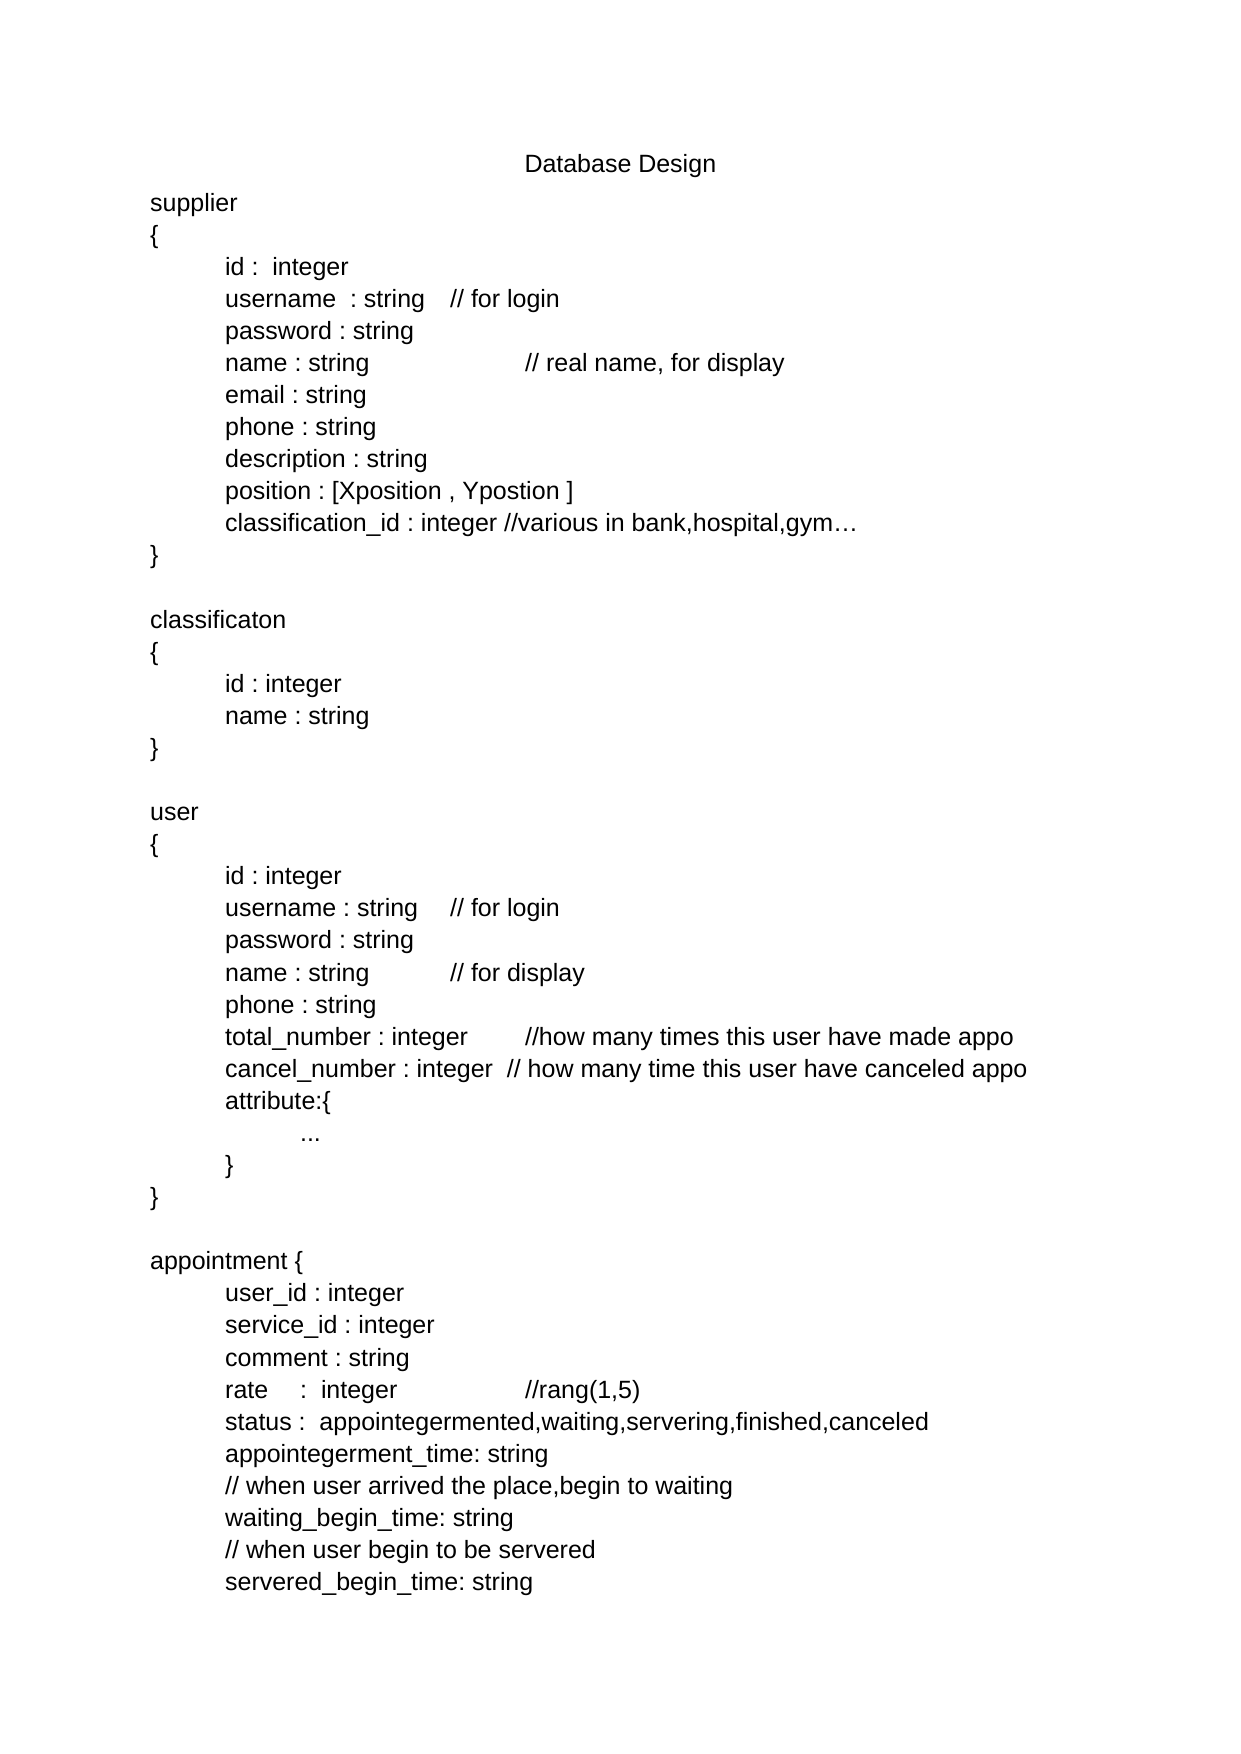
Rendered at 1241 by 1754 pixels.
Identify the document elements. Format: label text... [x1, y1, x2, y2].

text name : string [150, 702, 1091, 729]
text rate : integer //rang(1,5) [150, 1375, 1091, 1403]
text user [150, 798, 1091, 826]
text servered_begin_time: string [150, 1568, 1091, 1596]
text service_id : integer [150, 1311, 1091, 1339]
text appointegerment_time: string [150, 1439, 1091, 1467]
title Database Design [150, 150, 1091, 178]
text // when user arrived the place,begin to waiting [150, 1472, 1091, 1499]
text id : integer [150, 862, 1091, 890]
text waiting_begin_time: string [150, 1504, 1091, 1532]
text } [150, 541, 1091, 569]
text appointment { [150, 1247, 1091, 1275]
text status : appointegermented,waiting,servering,finished,canceled [150, 1407, 1091, 1435]
text name : string // real name, for display [225, 349, 1091, 377]
text classificaton [150, 605, 1091, 633]
text phone : string [225, 413, 1091, 441]
text { [150, 220, 1091, 248]
text // when user begin to be servered [150, 1536, 1091, 1564]
text } [150, 1183, 1091, 1211]
text user_id : integer [150, 1279, 1091, 1307]
text password : string [150, 926, 1091, 954]
text phone : string [150, 990, 1091, 1018]
text email : string [225, 381, 1091, 409]
text } [150, 734, 1091, 762]
text { [150, 830, 1091, 858]
text } [150, 1151, 1091, 1179]
text password : string [225, 317, 1091, 344]
text ... [150, 1119, 1091, 1147]
text supplier [150, 188, 1091, 216]
text total_number : integer //how many times this user have made appo [150, 1022, 1091, 1050]
text { [150, 637, 1091, 665]
text description : string [225, 445, 1091, 473]
text attribute:{ [150, 1087, 1091, 1114]
text username : string // for login [150, 894, 1091, 922]
text id : integer [225, 252, 1091, 280]
text id : integer [150, 669, 1091, 697]
text classification_id : integer //various in bank,hospital,gym… [225, 509, 1091, 537]
text position : [Xposition , Ypostion ] [225, 477, 1091, 505]
text name : string // for display [150, 958, 1091, 986]
text cancel_number : integer // how many time this user have canceled appo [150, 1054, 1091, 1082]
text username : string // for login [225, 284, 1091, 312]
text comment : string [150, 1343, 1091, 1371]
